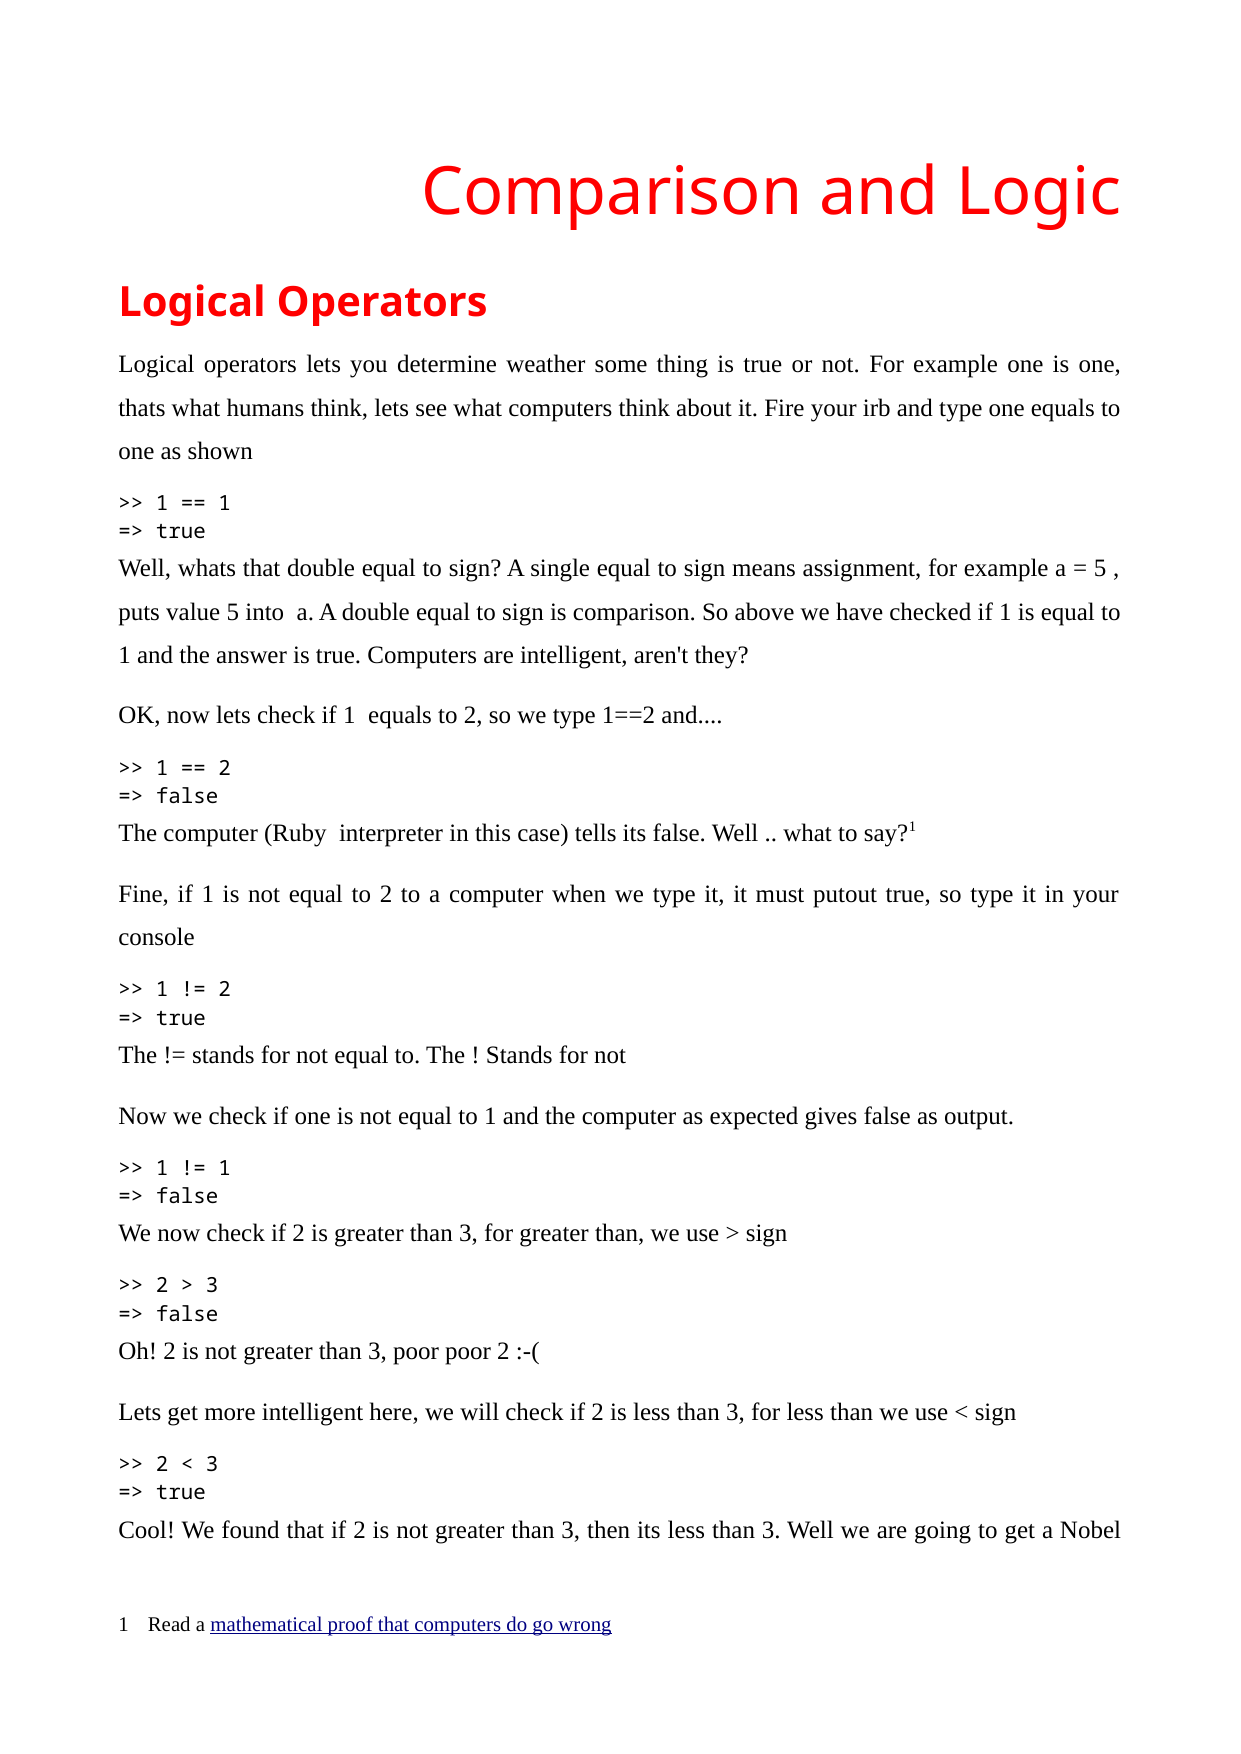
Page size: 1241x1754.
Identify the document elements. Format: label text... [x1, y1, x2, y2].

text => false [118, 1299, 1122, 1327]
subtitle Comparison and Logic [118, 143, 1122, 234]
text Oh! 2 is not greater than 3, poor poor 2 :-( [118, 1336, 1122, 1365]
text OK, now lets check if 1 equals to 2, so we type 1==2 and.... [118, 701, 1122, 729]
text >> 1 == 1 [118, 488, 1122, 516]
text => false [118, 1181, 1122, 1210]
text => true [118, 516, 1122, 545]
text Logical operators lets you determine weather some thing is true or not. For example one is one, thats what humans think, lets see what computers think about it. Fire your irb and type one equals to one as shown [118, 349, 1122, 464]
text >> 2 < 3 [118, 1449, 1122, 1477]
text Read a mathematical proof that computers do go wrong [118, 1612, 1122, 1636]
text >> 2 > 3 [118, 1271, 1122, 1299]
text => true [118, 1477, 1122, 1506]
text >> 1 == 2 [118, 753, 1122, 781]
text We now check if 2 is greater than 3, for greater than, we use > sign [118, 1218, 1122, 1247]
text >> 1 != 1 [118, 1153, 1122, 1181]
text The computer (Ruby interpreter in this case) tells its false. Well .. what to say? [118, 818, 1122, 847]
text Well, whats that double equal to sign? A single equal to sign means assignment, for example a = 5 , puts value 5 into a. A double equal to sign is comparison. So above we have checked if 1 is equal to 1 and the answer is true. Computers are intelligent, aren't they? [118, 553, 1122, 668]
text The != stands for not equal to. The ! Stands for not [118, 1040, 1122, 1069]
subtitle Logical Operators [118, 271, 1122, 328]
text => false [118, 781, 1122, 809]
text >> 1 != 2 [118, 974, 1122, 1003]
text Fine, if 1 is not equal to 2 to a computer when we type it, it must putout true, so type it in your console [118, 879, 1122, 951]
text Now we check if one is not equal to 1 and the computer as expected gives false as output. [118, 1101, 1122, 1129]
text Cool! We found that if 2 is not greater than 3, then its less than 3. Well we are going to get a Nobel [118, 1515, 1122, 1543]
text => true [118, 1003, 1122, 1031]
text Lets get more intelligent here, we will check if 2 is less than 3, for less than we use < sign [118, 1397, 1122, 1426]
